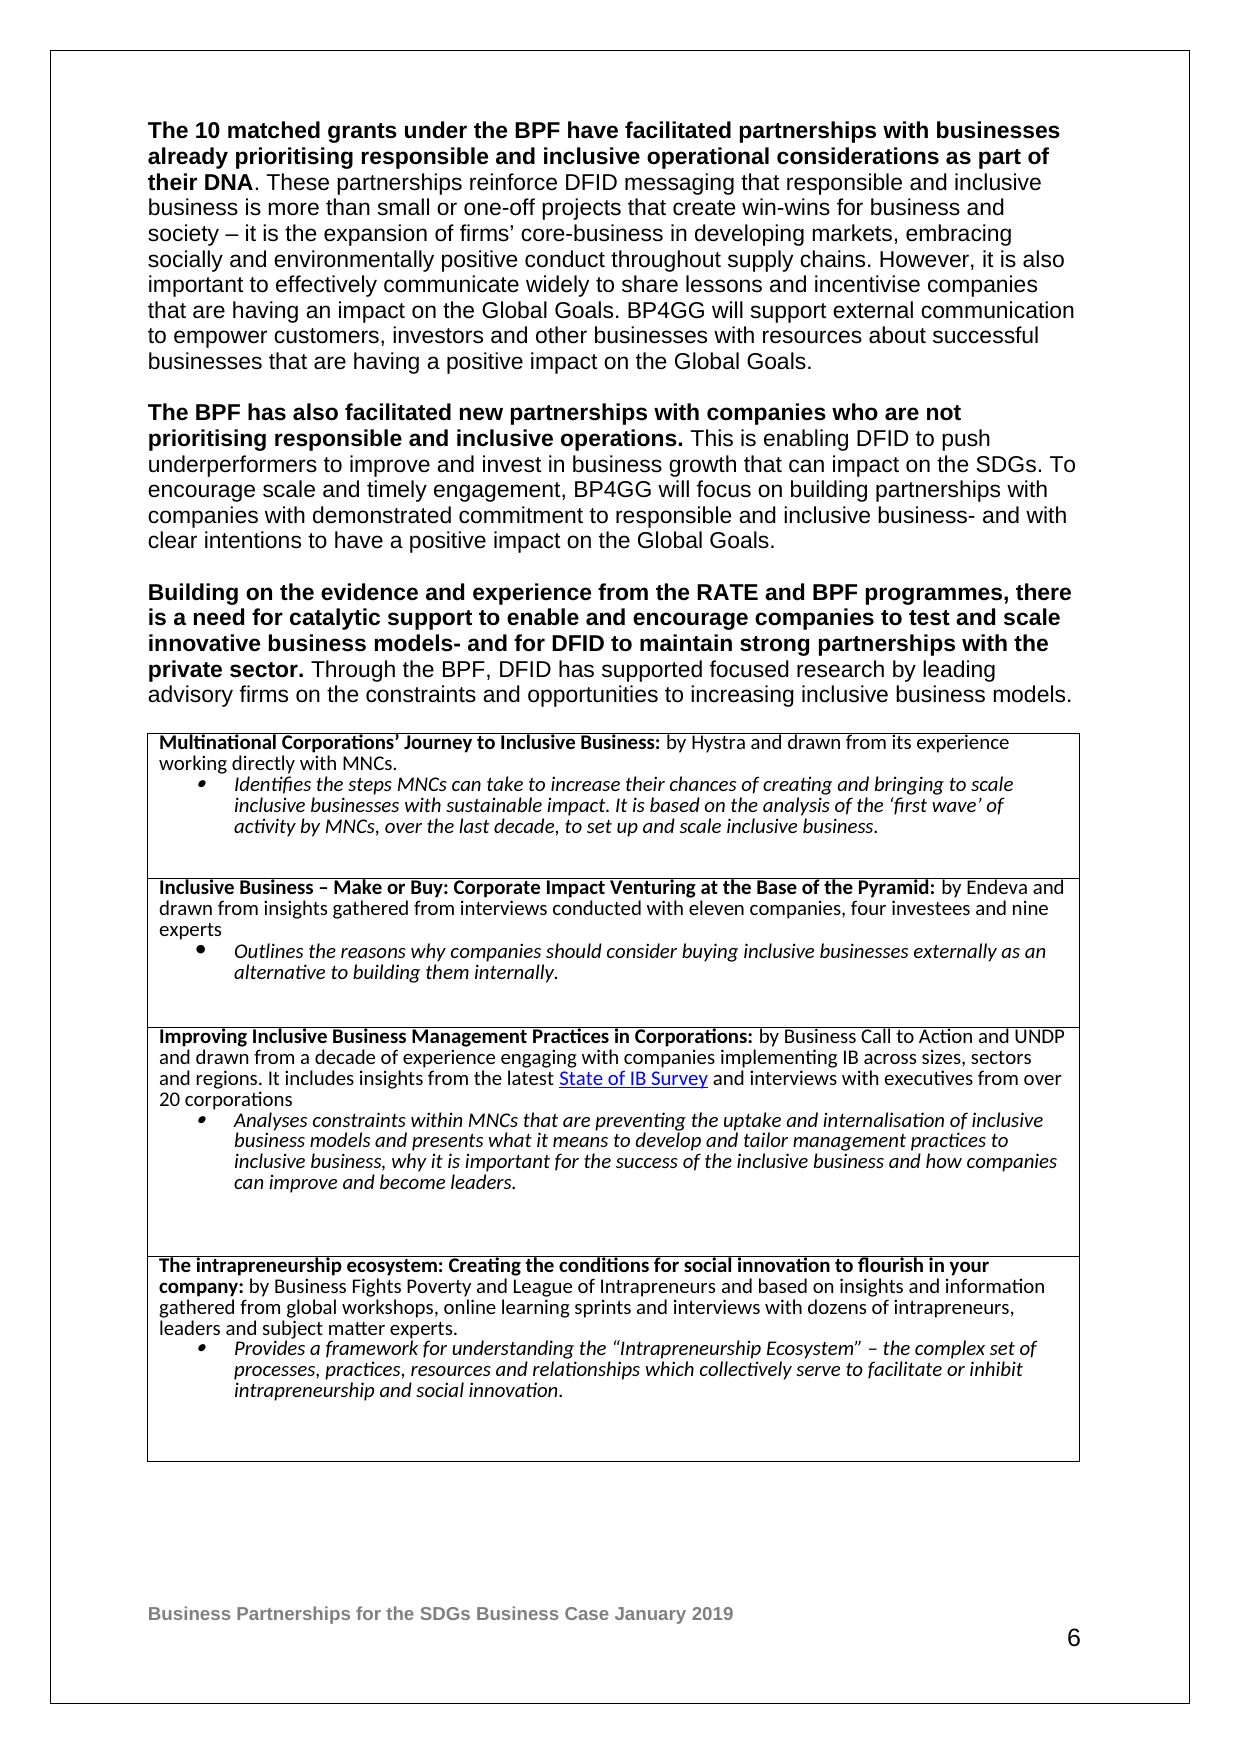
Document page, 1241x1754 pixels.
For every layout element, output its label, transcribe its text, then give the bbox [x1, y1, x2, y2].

table_cell The intrapreneurship ecosystem: Creating the conditions for social innovation to flourish in your company: by Business Fights Poverty and League of Intrapreneurs and based on insights and information gathered from global workshops, online learning sprints and interviews with dozens of intrapreneurs, leaders and subject matter experts. Provides a framework for understanding the “Intrapreneurship Ecosystem” – the complex set of processes, practices, resources and relationships which collectively serve to facilitate or inhibit intrapreneurship and social innovation. [148, 1257, 1079, 1461]
table_cell Inclusive Business – Make or Buy: Corporate Impact Venturing at the Base of the Pyramid: by Endeva and drawn from insights gathered from interviews conducted with eleven companies, four investees and nine experts Outlines the reasons why companies should consider buying inclusive businesses externally as an alternative to building them internally. [148, 879, 1079, 1027]
text Building on the evidence and experience from the RATE and BPF programmes, there is a need for catalytic support to enable and encourage companies to test and scale innovative business models- and for DFID to maintain strong partnerships with the private sector. Through the BPF, DFID has supported focused research by leading advisory firms on the constraints and opportunities to increasing inclusive business models. [148, 579, 1081, 707]
table_header Multinational Corporations’ Journey to Inclusive Business: by Hystra and drawn from its experience working directly with MNCs. Identifies the steps MNCs can take to increase their chances of creating and bringing to scale inclusive businesses with sustainable impact. It is based on the analysis of the ‘first wave’ of activity by MNCs, over the last decade, to set up and scale inclusive business. [148, 734, 1079, 878]
text The BPF has also facilitated new partnerships with companies who are not prioritising responsible and inclusive operations. This is enabling DFID to push underperformers to improve and invest in business growth that can impact on the SDGs. To encourage scale and timely engagement, BP4GG will focus on building partnerships with companies with demonstrated commitment to responsible and inclusive business- and with clear intentions to have a positive impact on the Global Goals. [148, 400, 1081, 554]
text The 10 matched grants under the BPF have facilitated partnerships with businesses already prioritising responsible and inclusive operational considerations as part of their DNA. These partnerships reinforce DFID messaging that responsible and inclusive business is more than small or one-off projects that create win-wins for business and society – it is the expansion of firms’ core-business in developing markets, embracing socially and environmentally positive conduct throughout supply chains. However, it is also important to effectively communicate widely to share lessons and incentivise companies that are having an impact on the Global Goals. BP4GG will support external communication to empower customers, investors and other businesses with resources about successful businesses that are having a positive impact on the Global Goals. [148, 118, 1081, 374]
table_cell Improving Inclusive Business Management Practices in Corporations: by Business Call to Action and UNDP and drawn from a decade of experience engaging with companies implementing IB across sizes, sectors and regions. It includes insights from the latest State of IB Survey and interviews with executives from over 20 corporations Analyses constraints within MNCs that are preventing the uptake and internalisation of inclusive business models and presents what it means to develop and tailor management practices to inclusive business, why it is important for the success of the inclusive business and how companies can improve and become leaders. [148, 1028, 1079, 1256]
